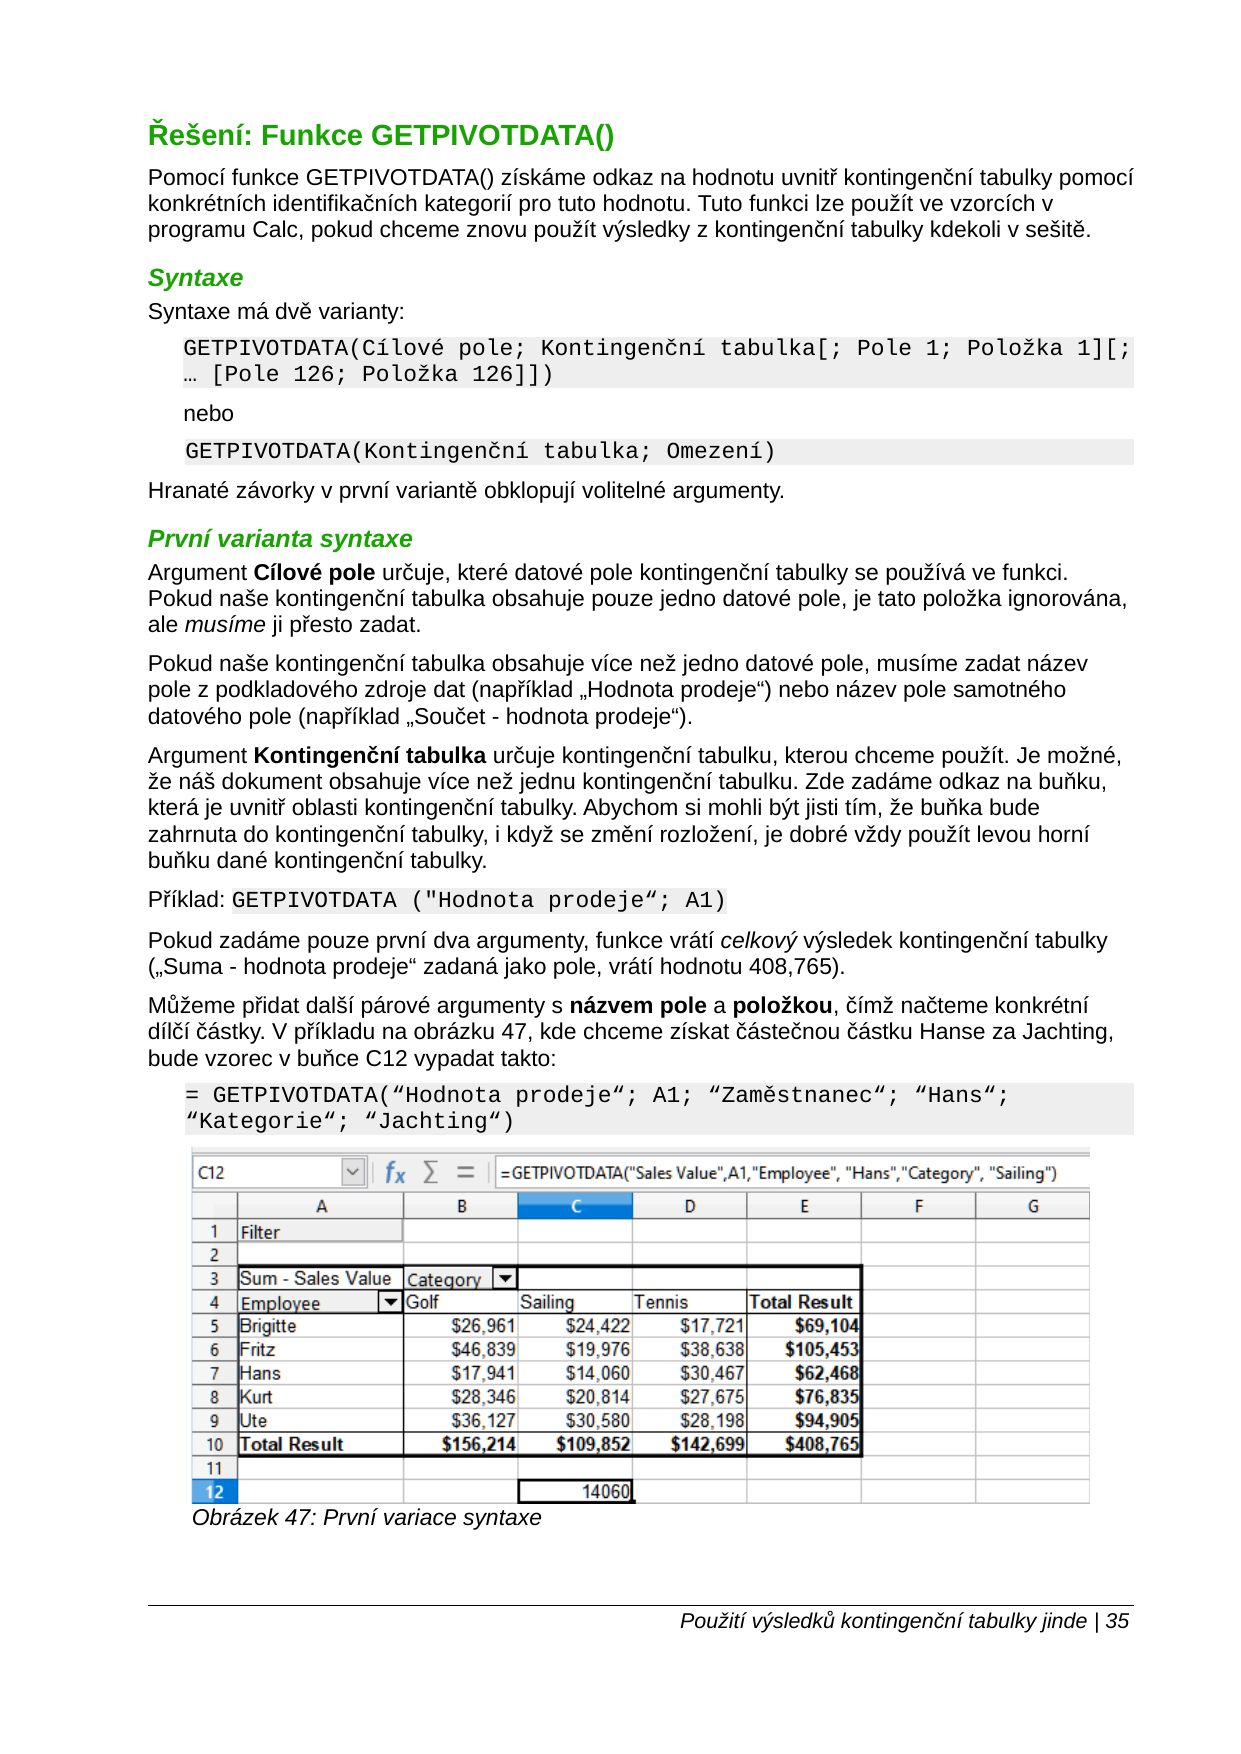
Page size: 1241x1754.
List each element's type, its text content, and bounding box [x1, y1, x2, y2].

text Pomocí funkce GETPIVOTDATA() získáme odkaz na hodnotu uvnitř kontingenční tabulky pomocí konkrétních identifikačních kategorií pro tuto hodnotu. Tuto funkci lze použít ve vzorcích v programu Calc, pokud chceme znovu použít výsledky z kontingenční tabulky kdekoli v sešitě. [148, 163, 1134, 242]
text Hranaté závorky v první variantě obklopují volitelné argumenty. [148, 477, 1134, 503]
text Můžeme přidat další párové argumenty s názvem pole a položkou, čímž načteme konkrétní dílčí částky. V příkladu na obrázku 47, kde chceme získat částečnou částku Hanse za Jachting, bude vzorec v buňce C12 vypadat takto: [148, 992, 1134, 1071]
text Obrázek 47: První variace syntaxe [192, 1504, 1090, 1530]
text nebo [183, 400, 1134, 427]
text GETPIVOTDATA(Kontingenční tabulka; Omezení) [776, 439, 1134, 465]
subtitle První varianta syntaxe [148, 524, 1134, 553]
text = GETPIVOTDATA(“Hodnota prodeje“; A1; “Zaměstnanec“; “Hans“; “Kategorie“; “Jachting“) [185, 1083, 1134, 1135]
text GETPIVOTDATA(Cílové pole; Kontingenční tabulka[; Pole 1; Položka 1][; … [Pole 126; Položka 126]]) [183, 337, 1134, 388]
picture [191, 1147, 1090, 1504]
list Syntaxe má dvě varianty: [148, 298, 1134, 324]
text Příklad: GETPIVOTDATA ("Hodnota prodeje“; A1) [148, 886, 1134, 914]
subtitle Syntaxe [148, 263, 1134, 292]
subtitle Řešení: Funkce GETPIVOTDATA() [148, 118, 1134, 152]
text Pokud naše kontingenční tabulka obsahuje více než jedno datové pole, musíme zadat název pole z podkladového zdroje dat (například „Hodnota prodeje“) nebo název pole samotného datového pole (například „Součet - hodnota prodeje“). [148, 650, 1134, 729]
text Argument Cílové pole určuje, které datové pole kontingenční tabulky se používá ve funkci. Pokud naše kontingenční tabulka obsahuje pouze jedno datové pole, je tato položka ignorována, ale musíme ji přesto zadat. [148, 558, 1134, 638]
text Argument Kontingenční tabulka určuje kontingenční tabulku, kterou chceme použít. Je možné, že náš dokument obsahuje více než jednu kontingenční tabulku. Zde zadáme odkaz na buňku, která je uvnitř oblasti kontingenční tabulky. Abychom si mohli být jisti tím, že buňka bude zahrnuta do kontingenční tabulky, i když se změní rozložení, je dobré vždy použít levou horní buňku dané kontingenční tabulky. [148, 742, 1134, 873]
text Pokud zadáme pouze první dva argumenty, funkce vrátí celkový výsledek kontingenční tabulky („Suma - hodnota prodeje“ zadaná jako pole, vrátí hodnotu 408,765). [148, 927, 1134, 979]
